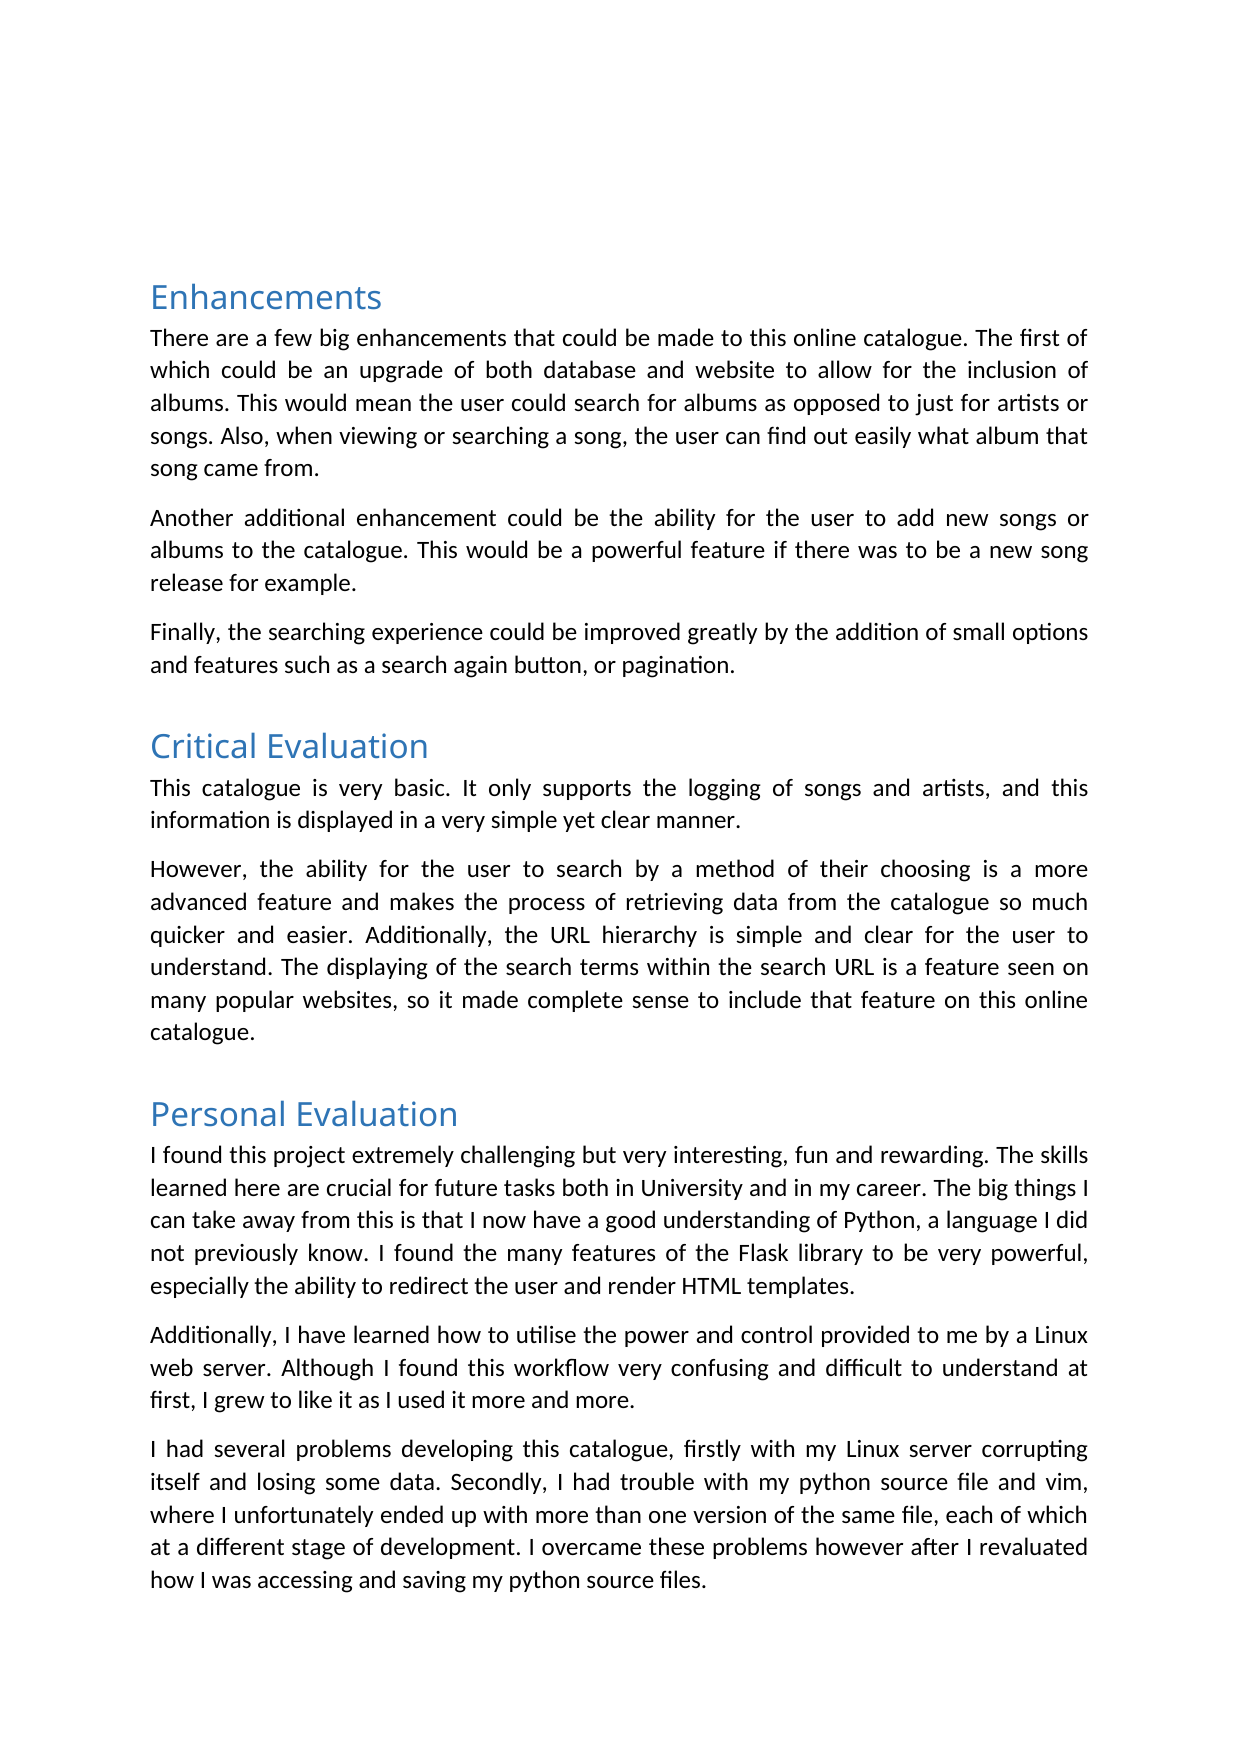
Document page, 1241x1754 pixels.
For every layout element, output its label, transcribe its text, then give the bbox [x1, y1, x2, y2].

text There are a few big enhancements that could be made to this online catalogue. The first of which could be an upgrade of both database and website to allow for the inclusion of albums. This would mean the user could search for albums as opposed to just for artists or songs. Also, when viewing or searching a song, the user can find out easily what album that song came from. [150, 322, 1090, 483]
text Additionally, I have learned how to utilise the power and control provided to me by a Linux web server. Although I found this workflow very confusing and difficult to understand at first, I grew to like it as I used it more and more. [150, 1319, 1090, 1415]
text However, the ability for the user to search by a method of their choosing is a more advanced feature and makes the process of retrieving data from the catalogue so much quicker and easier. Additionally, the URL hierarchy is simple and clear for the user to understand. The displaying of the search terms within the search URL is a feature seen on many popular websites, so it made complete sense to include that feature on this online catalogue. [150, 853, 1090, 1047]
text I had several problems developing this catalogue, firstly with my Linux server corrupting itself and losing some data. Secondly, I had trouble with my python source file and vim, where I unfortunately ended up with more than one version of the same file, each of which at a different stage of development. I overcame these problems however after I revaluated how I was accessing and saving my python source files. [150, 1433, 1090, 1594]
text Finally, the searching experience could be improved greatly by the addition of small options and features such as a search again button, or pagination. [150, 616, 1090, 679]
subtitle Critical Evaluation [150, 723, 1090, 768]
subtitle Enhancements [150, 273, 1090, 319]
text This catalogue is very basic. It only supports the logging of songs and artists, and this information is displayed in a very simple yet clear manner. [150, 772, 1090, 835]
text Another additional enhancement could be the ability for the user to add new songs or albums to the catalogue. This would be a powerful feature if there was to be a new song release for example. [150, 502, 1090, 597]
subtitle Personal Evaluation [150, 1091, 1090, 1136]
text I found this project extremely challenging but very interesting, fun and rewarding. The skills learned here are crucial for future tasks both in University and in my career. The big things I can take away from this is that I now have a good understanding of Python, a language I did not previously know. I found the many features of the Flask library to be very powerful, especially the ability to redirect the user and render HTML templates. [150, 1139, 1090, 1300]
